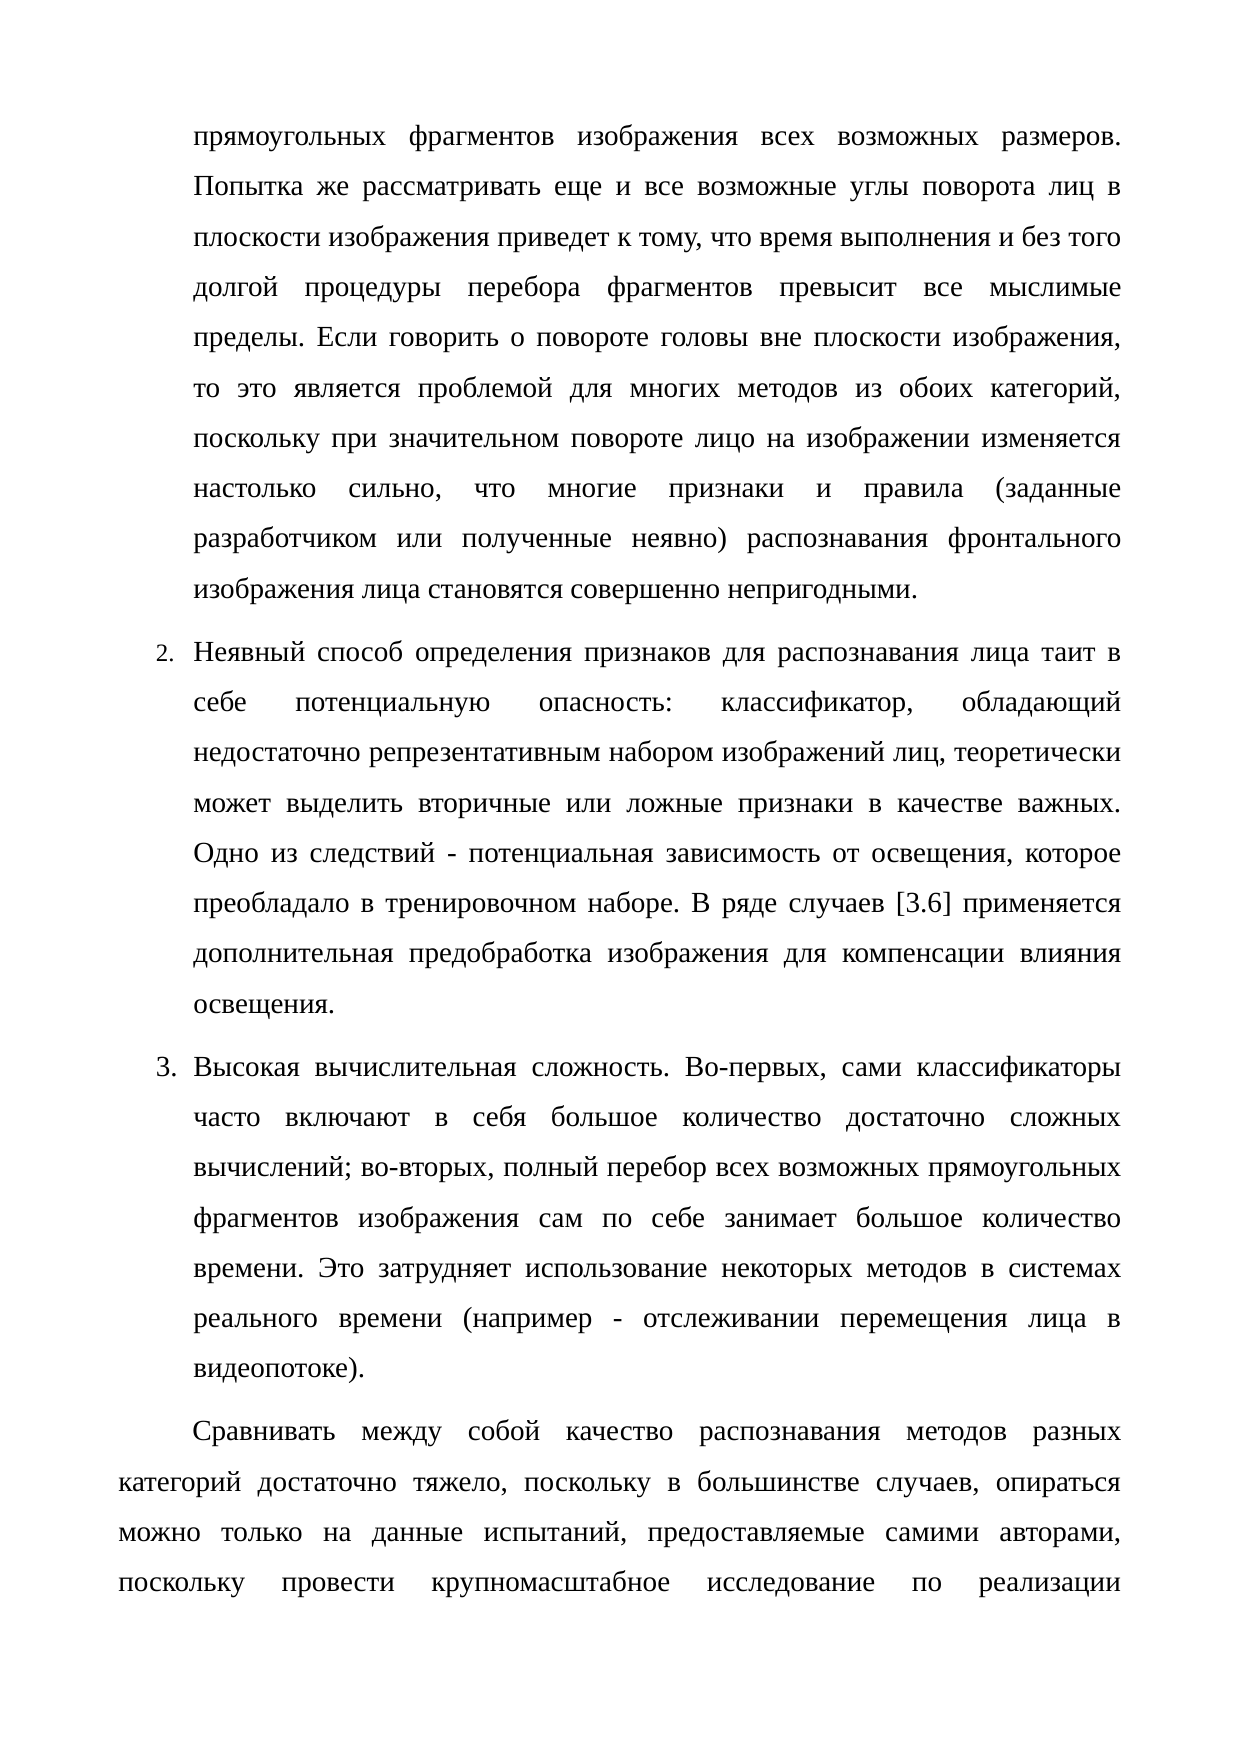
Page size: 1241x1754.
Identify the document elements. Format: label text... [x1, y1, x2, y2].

list прямоугольных фрагментов изображения всех возможных размеров. Попытка же рассматривать еще и все возможные углы поворота лиц в плоскости изображения приведет к тому, что время выполнения и без того долгой процедуры перебора фрагментов превысит все мыслимые пределы. Если говорить о повороте головы вне плоскости изображения, то это является проблемой для многих методов из обоих категорий, поскольку при значительном повороте лицо на изображении изменяется настолько сильно, что многие признаки и правила (заданные разработчиком или полученные неявно) распознавания фронтального изображения лица становятся совершенно непригодными. [156, 118, 1122, 604]
text Сравнивать между собой качество распознавания методов разных категорий достаточно тяжело, поскольку в большинстве случаев, опираться можно только на данные испытаний, предоставляемые самими авторами, поскольку провести крупномасштабное исследование по реализации [118, 1413, 1122, 1598]
list Неявный способ определения признаков для распознавания лица таит в себе потенциальную опасность: классификатор, обладающий недостаточно репрезентативным набором изображений лиц, теоретически может выделить вторичные или ложные признаки в качестве важных. Одно из следствий - потенциальная зависимость от освещения, которое преобладало в тренировочном наборе. В ряде случаев [3.6] применяется дополнительная предобработка изображения для компенсации влияния освещения. [156, 634, 1122, 1019]
list Высокая вычислительная сложность. Во-первых, сами классификаторы часто включают в себя большое количество достаточно сложных вычислений; во-вторых, полный перебор всех возможных прямоугольных фрагментов изображения сам по себе занимает большое количество времени. Это затрудняет использование некоторых методов в системах реального времени (например - отслеживании перемещения лица в видеопотоке). [156, 1049, 1122, 1384]
